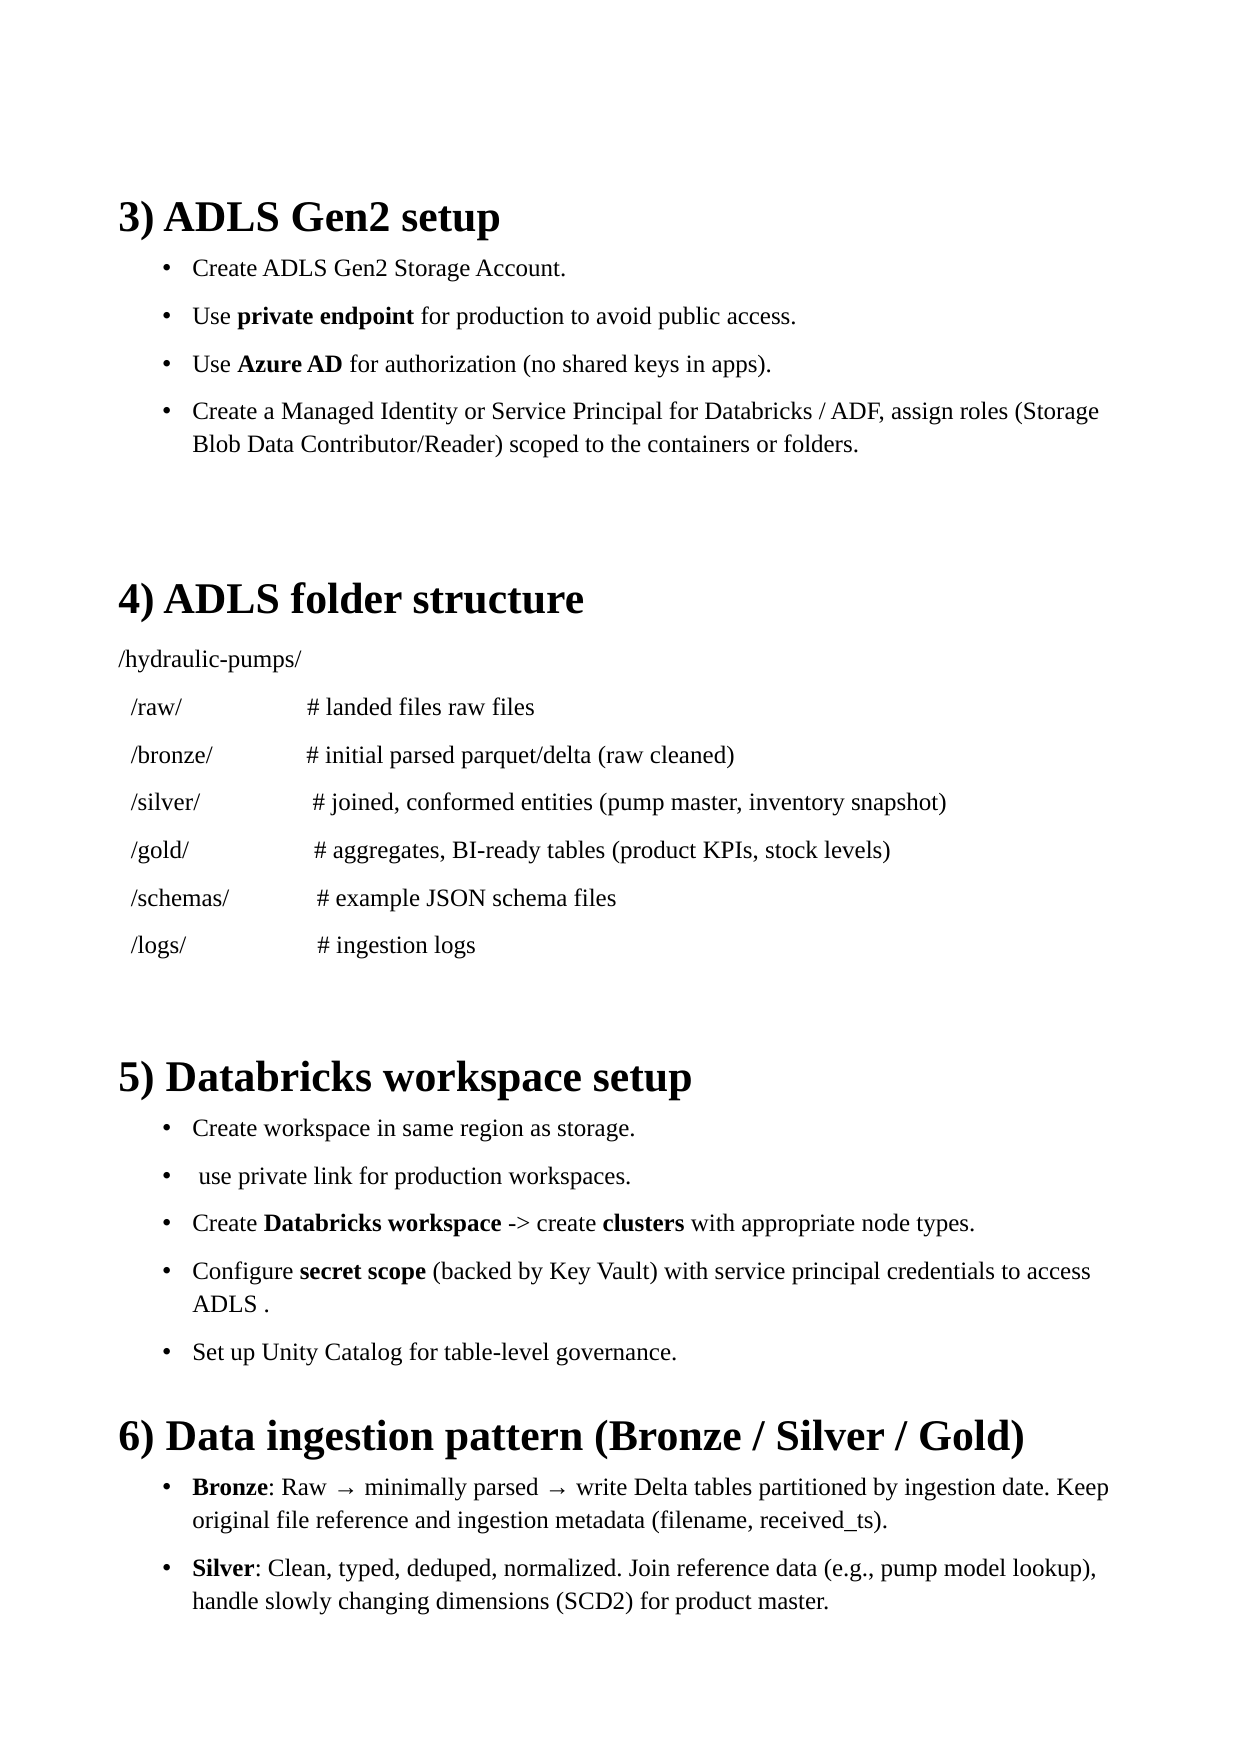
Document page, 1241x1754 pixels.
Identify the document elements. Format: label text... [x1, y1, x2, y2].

text /logs/ # ingestion logs [118, 930, 1122, 959]
list use private link for production workspaces. [162, 1161, 1122, 1189]
list Create a Managed Identity or Service Principal for Databricks / ADF, assign roles (Storage Blob Data Contributor/Reader) scoped to the containers or folders. [162, 396, 1122, 458]
text /bronze/ # initial parsed parquet/delta (raw cleaned) [118, 740, 1122, 768]
subtitle 5) Databricks workspace setup [118, 1050, 1122, 1101]
list Create workspace in same region as storage. [162, 1113, 1122, 1142]
list Use private endpoint for production to avoid public access. [162, 301, 1122, 330]
subtitle 6) Data ingestion pattern (Bronze / Silver / Gold) [118, 1409, 1122, 1459]
list Use Azure AD for authorization (no shared keys in apps). [162, 349, 1122, 377]
list Silver: Clean, typed, deduped, normalized. Join reference data (e.g., pump model lookup), handle slowly changing dimensions (SCD2) for product master. [162, 1553, 1122, 1614]
text /hydraulic-pumps/ [118, 644, 1122, 673]
text 4) ADLS folder structure [118, 572, 1122, 622]
text /schemas/ # example JSON schema files [118, 883, 1122, 911]
list Configure secret scope (backed by Key Vault) with service principal credentials to access ADLS . [162, 1256, 1122, 1318]
text /silver/ # joined, conformed entities (pump master, inventory snapshot) [118, 787, 1122, 816]
list Create ADLS Gen2 Storage Account. [162, 253, 1122, 282]
list Create Databricks workspace -> create clusters with appropriate node types. [162, 1208, 1122, 1237]
text /gold/ # aggregates, BI-ready tables (product KPIs, stock levels) [118, 835, 1122, 864]
subtitle 3) ADLS Gen2 setup [118, 191, 1122, 241]
list Bronze: Raw → minimally parsed → write Delta tables partitioned by ingestion date. Keep original file reference and ingestion metadata (filename, received_ts). [162, 1472, 1122, 1534]
list Set up Unity Catalog for table-level governance. [162, 1337, 1122, 1365]
text /raw/ # landed files raw files [118, 692, 1122, 721]
